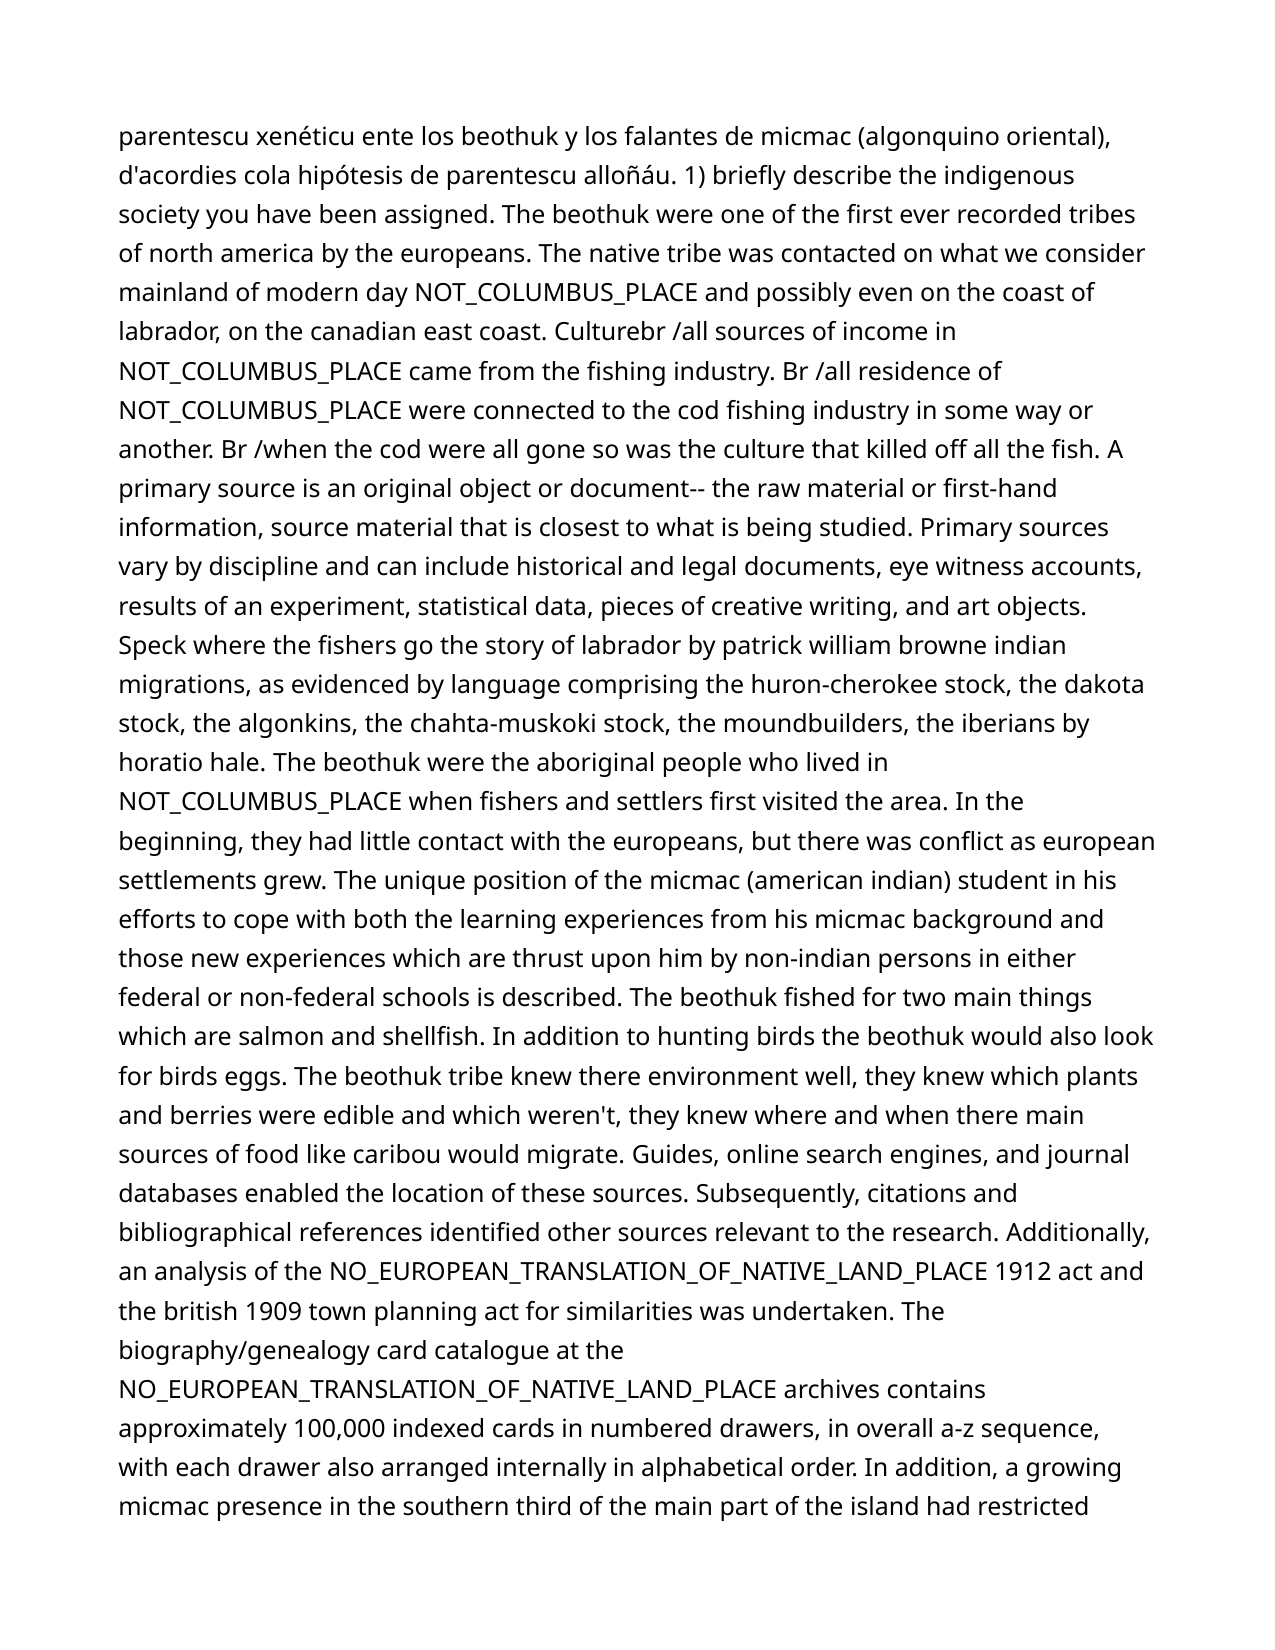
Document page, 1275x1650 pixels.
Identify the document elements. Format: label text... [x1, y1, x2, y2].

text parentescu xenéticu ente los beothuk y los falantes de micmac (algonquino oriental), d'acordies cola hipótesis de parentescu alloñáu. 1) briefly describe the indigenous society you have been assigned. The beothuk were one of the first ever recorded tribes of north america by the europeans. The native tribe was contacted on what we consider mainland of modern day NOT_COLUMBUS_PLACE and possibly even on the coast of labrador, on the canadian east coast. Culturebr /all sources of income in NOT_COLUMBUS_PLACE came from the fishing industry. Br /all residence of NOT_COLUMBUS_PLACE were connected to the cod fishing industry in some way or another. Br /when the cod were all gone so was the culture that killed off all the fish. A primary source is an original object or document-- the raw material or first-hand information, source material that is closest to what is being studied. Primary sources vary by discipline and can include historical and legal documents, eye witness accounts, results of an experiment, statistical data, pieces of creative writing, and art objects. Speck where the fishers go the story of labrador by patrick william browne indian migrations, as evidenced by language comprising the huron-cherokee stock, the dakota stock, the algonkins, the chahta-muskoki stock, the moundbuilders, the iberians by horatio hale. The beothuk were the aboriginal people who lived in NOT_COLUMBUS_PLACE when fishers and settlers first visited the area. In the beginning, they had little contact with the europeans, but there was conflict as european settlements grew. The unique position of the micmac (american indian) student in his efforts to cope with both the learning experiences from his micmac background and those new experiences which are thrust upon him by non-indian persons in either federal or non-federal schools is described. The beothuk fished for two main things which are salmon and shellfish. In addition to hunting birds the beothuk would also look for birds eggs. The beothuk tribe knew there environment well, they knew which plants and berries were edible and which weren't, they knew where and when there main sources of food like caribou would migrate. Guides, online search engines, and journal databases enabled the location of these sources. Subsequently, citations and bibliographical references identified other sources relevant to the research. Additionally, an analysis of the NO_EUROPEAN_TRANSLATION_OF_NATIVE_LAND_PLACE 1912 act and the british 1909 town planning act for similarities was undertaken. The biography/genealogy card catalogue at the NO_EUROPEAN_TRANSLATION_OF_NATIVE_LAND_PLACE archives contains approximately 100,000 indexed cards in numbered drawers, in overall a-z sequence, with each drawer also arranged internally in alphabetical order. In addition, a growing micmac presence in the southern third of the main part of the island had restricted [118, 118, 1157, 1523]
